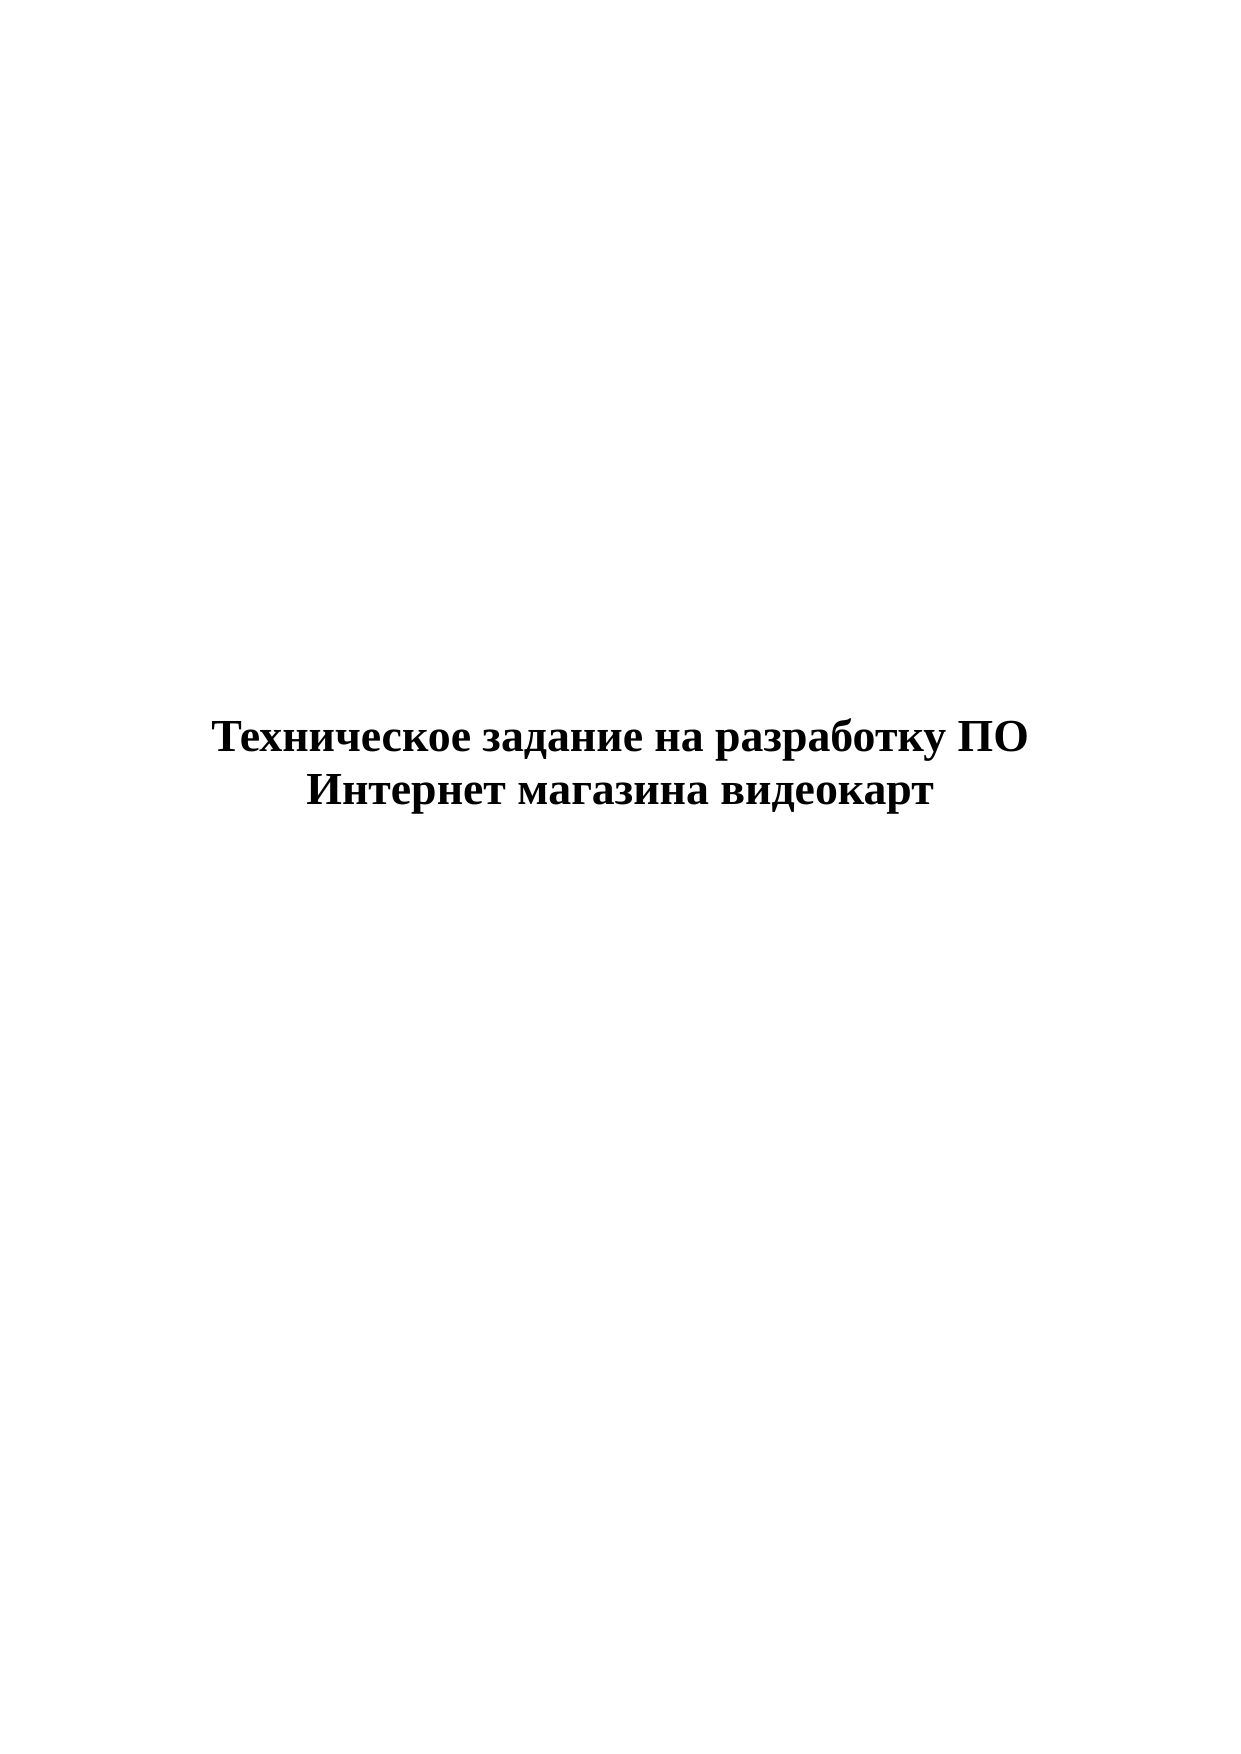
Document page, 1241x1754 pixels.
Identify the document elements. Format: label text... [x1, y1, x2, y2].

text Техническое задание на разработку ПО Интернет магазина видеокарт [118, 709, 1122, 814]
